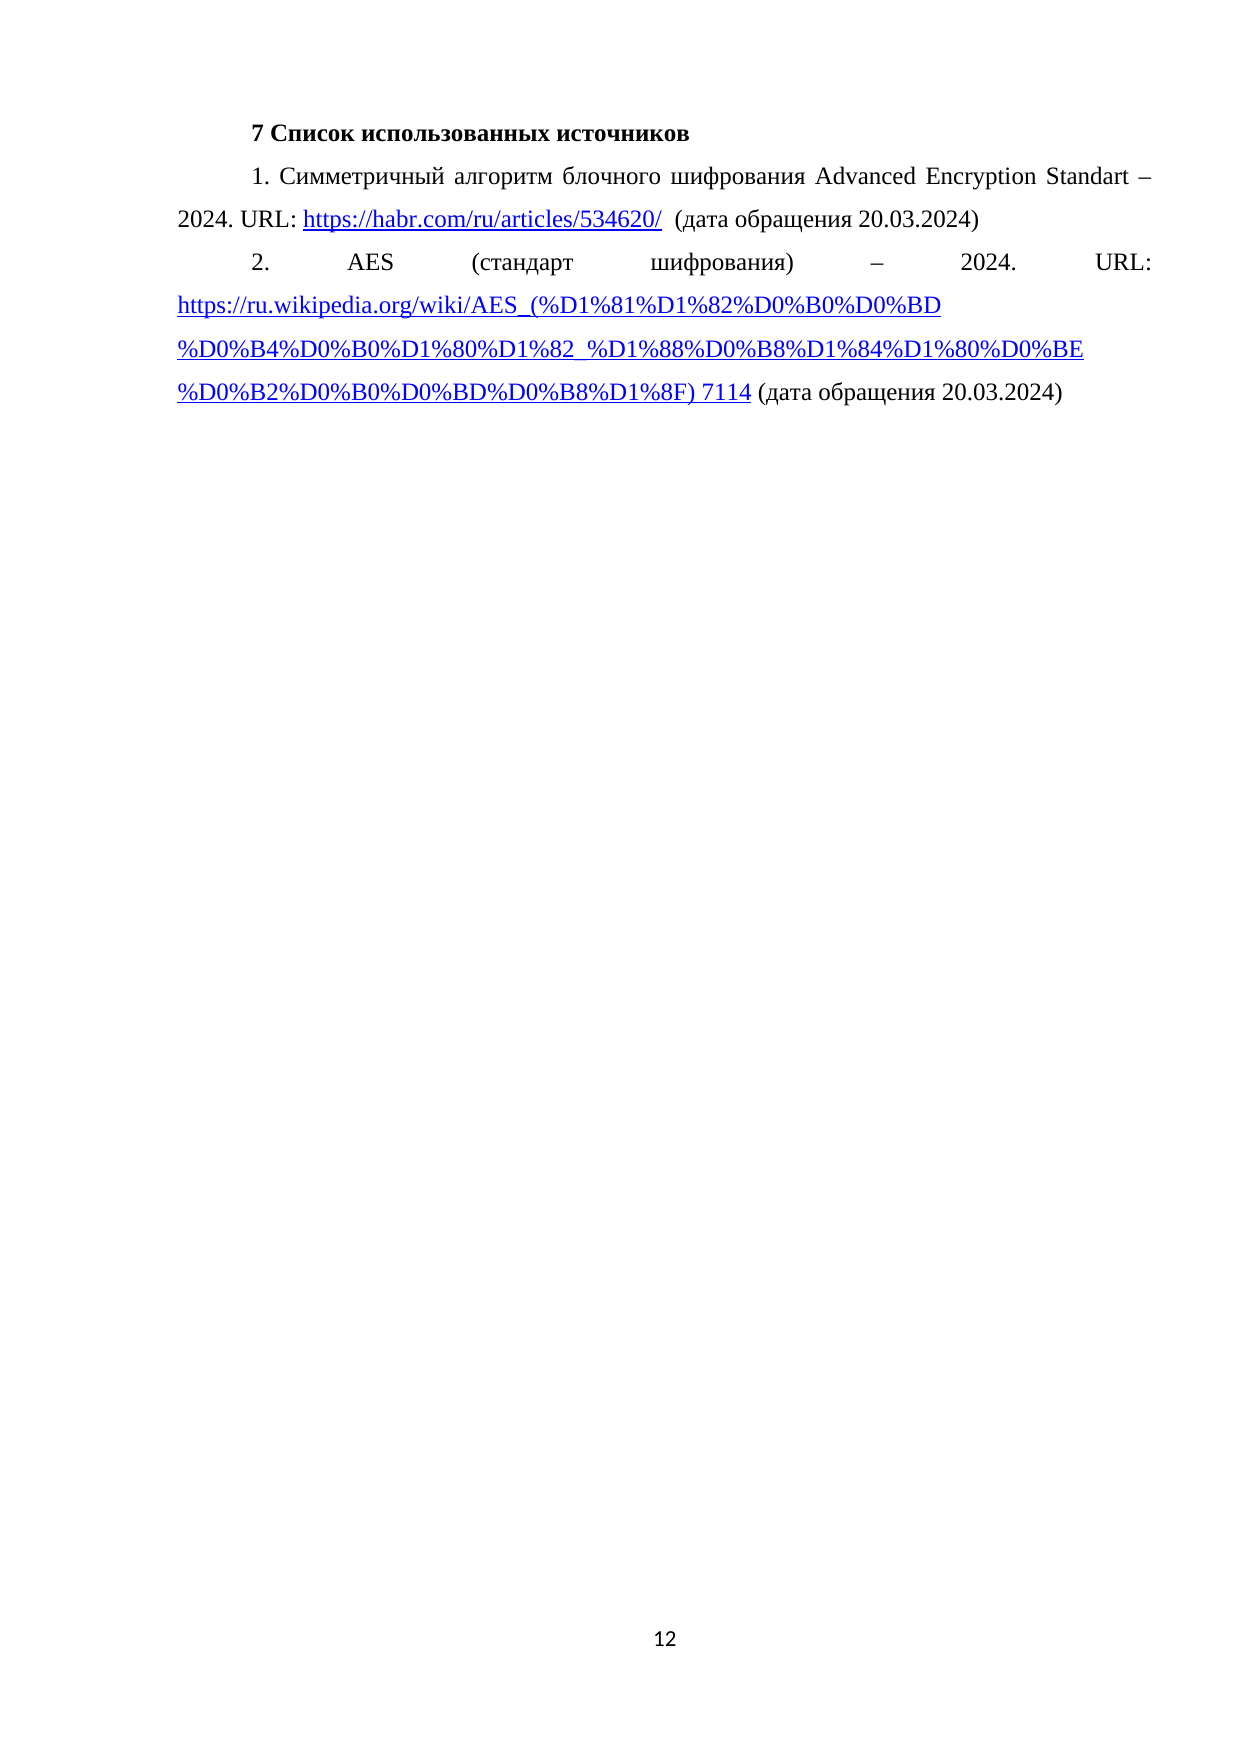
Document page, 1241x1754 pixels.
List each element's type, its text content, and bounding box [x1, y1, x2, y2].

text 1. Симметричный алгоритм блочного шифрования Advanced Encryption Standart – 2024. URL: https://habr.com/ru/articles/534620/ (дата обращения 20.03.2024) [177, 161, 1152, 233]
text 2. AES (стандарт шифрования) – 2024. URL: https://ru.wikipedia.org/wiki/AES_(%D1%81%D1%82%D0%B0%D0%BD%D0%B4%D0%B0%D1%80%D1%82_%D1%88%D0%B8%D1%84%D1%80%D0%BE%D0%B2%D0%B0%D0%BD%D0%B8%D1%8F) 7114 (дата обращения 20.03.2024) [177, 247, 1152, 406]
subtitle 7 Список использованных источников [177, 118, 1152, 147]
